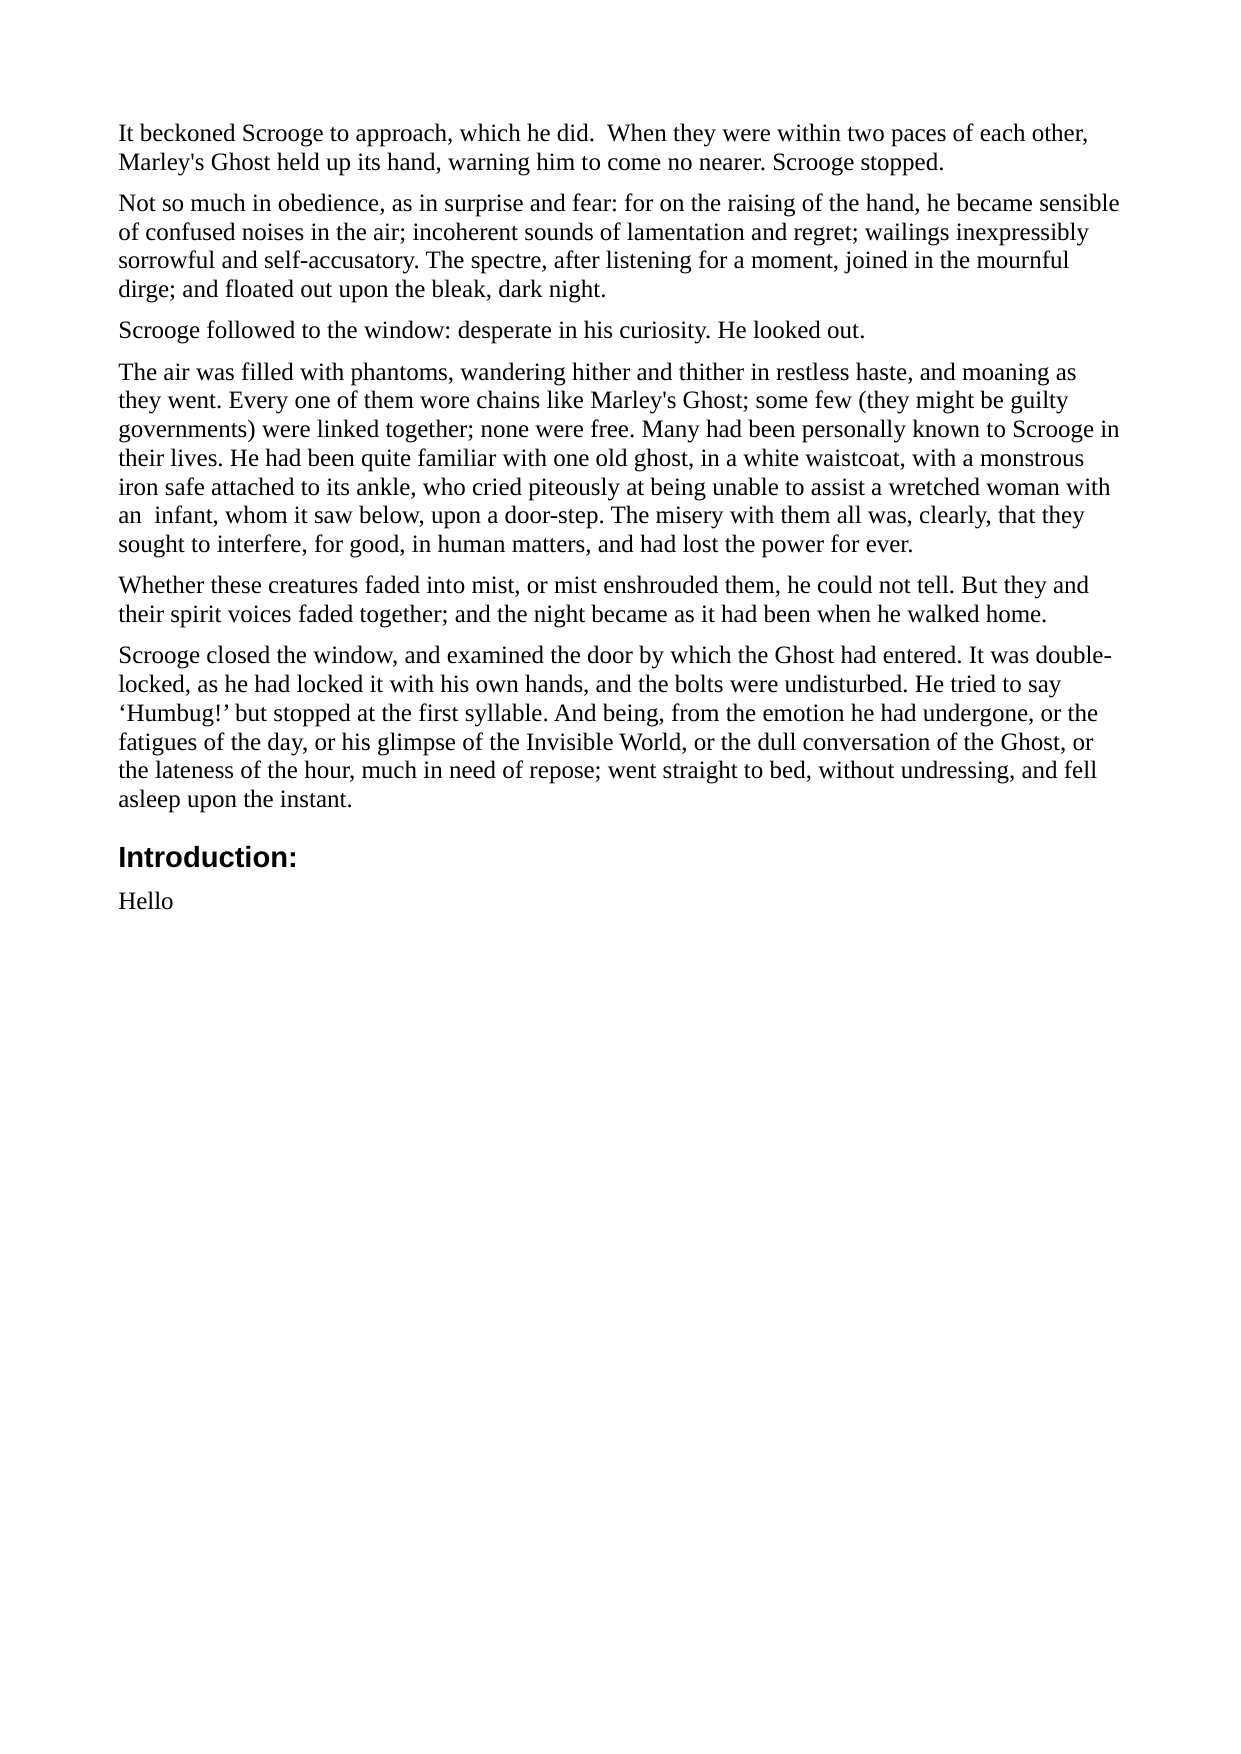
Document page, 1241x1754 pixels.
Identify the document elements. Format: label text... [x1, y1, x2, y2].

text Scrooge followed to the window: desperate in his curiosity. He looked out. [118, 246, 1122, 274]
text Not so much in obedience, as in surprise and fear: for on the raising of the hand, he became sensible of confused noises in the air; incoherent sounds of lamentation and regret; wailings inexpressibly sorrowful and self-accusatory. The spectre, after listening for a moment, joined in the mournful dirge; and floated out upon the bleak, dark night. [118, 118, 1122, 233]
text The air was filled with phantoms, wandering hither and thither in restless haste, and moaning as they went. Every one of them wore chains like Marley's Ghost; some few (they might be guilty governments) were linked together; none were free. Many had been personally known to Scrooge in their lives. He had been quite familiar with one old ghost, in a white waistcoat, with a monstrous iron safe attached to its ankle, who cried piteously at being unable to assist a wretched woman with an infant, whom it saw below, upon a door-step. The misery with them all was, clearly, that they sought to interfere, for good, in human matters, and had lost the power for ever. [118, 287, 1122, 488]
text Whether these creatures faded into mist, or mist enshrouded them, he could not tell. But they and their spirit voices faded together; and the night became as it had been when he walked home. [118, 501, 1122, 558]
text Hello [118, 816, 1122, 845]
text Scrooge closed the window, and examined the door by which the Ghost had entered. It was double-locked, as he had locked it with his own hands, and the bolts were undisturbed. He tried to say ‘Humbug!’ but stopped at the first syllable. And being, from the emotion he had undergone, or the fatigues of the day, or his glimpse of the Invisible World, or the dull conversation of the Ghost, or the lateness of the hour, much in need of repose; went straight to bed, without undressing, and fell asleep upon the instant. [118, 571, 1122, 743]
subtitle Introduction: [118, 770, 1122, 804]
